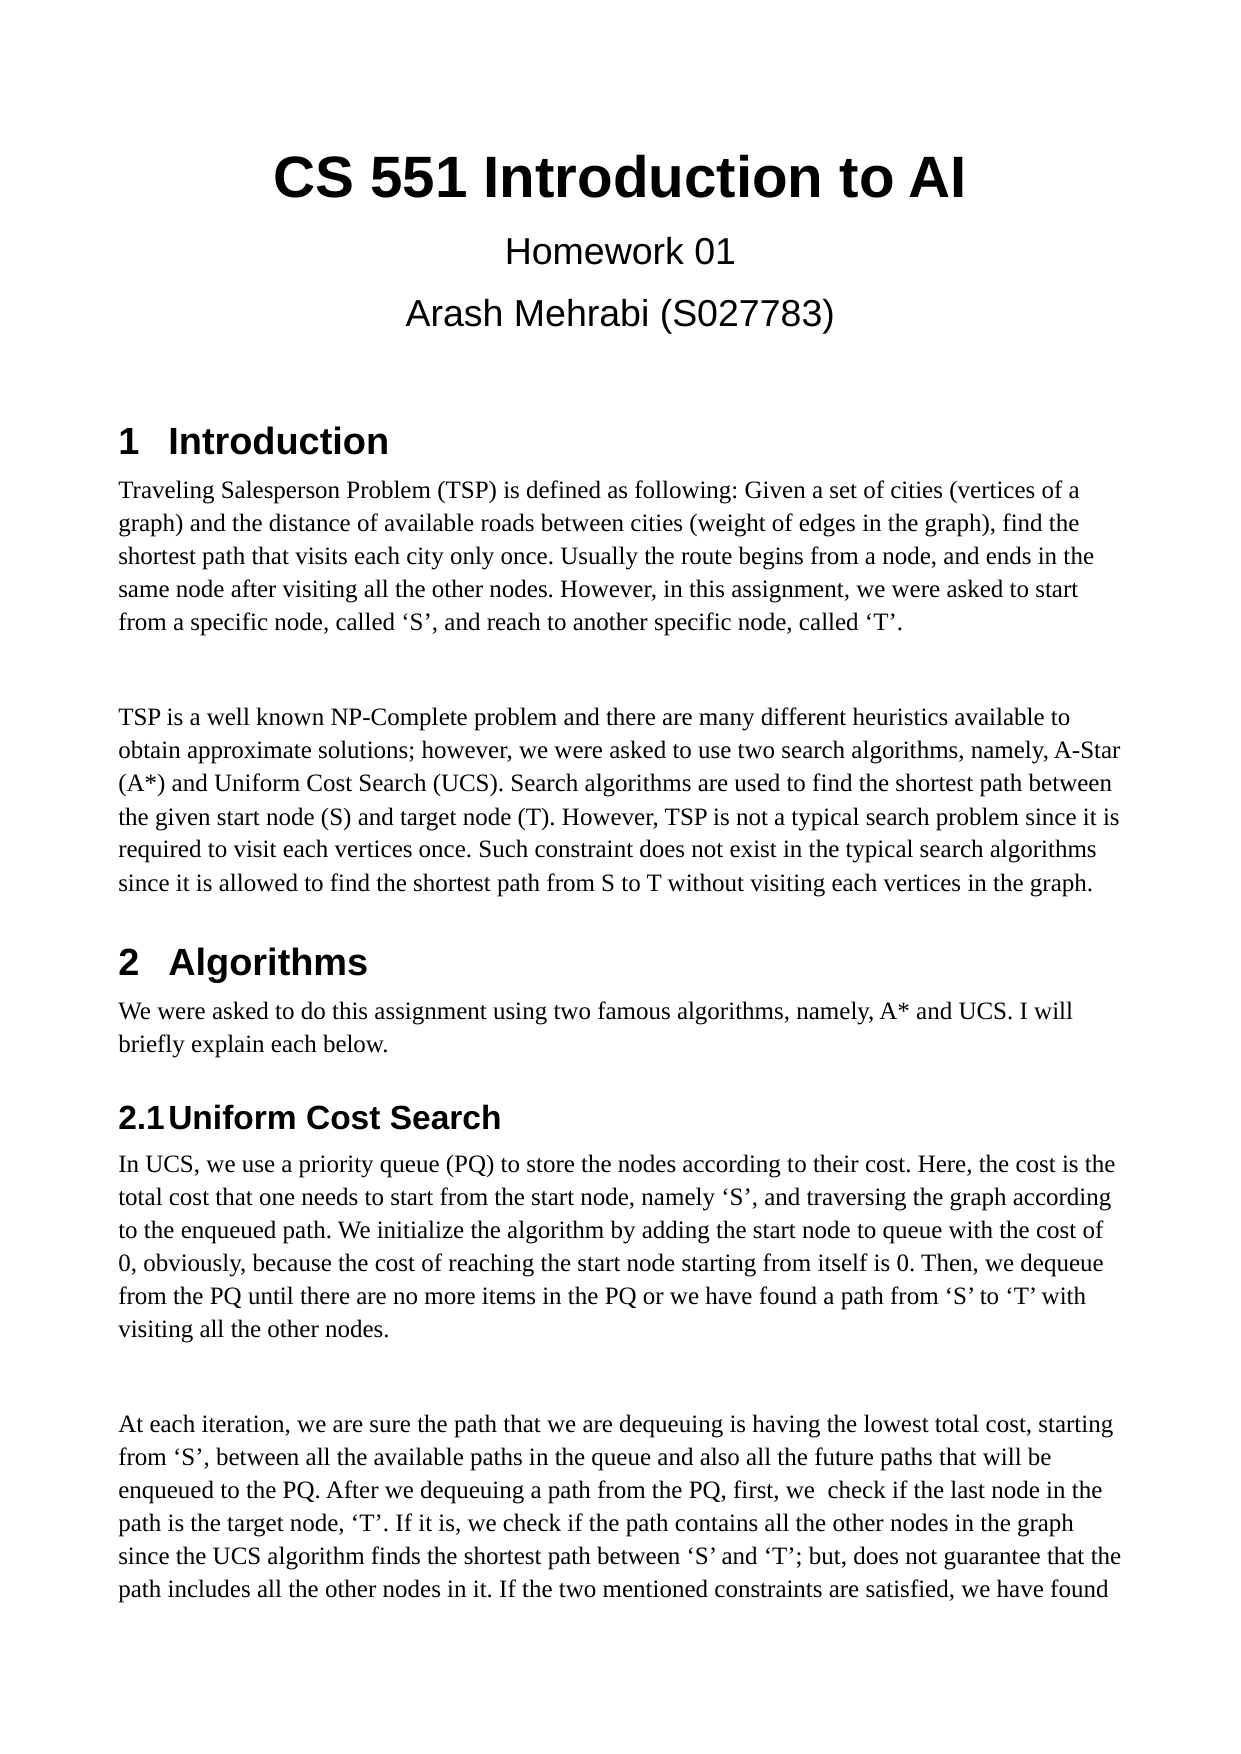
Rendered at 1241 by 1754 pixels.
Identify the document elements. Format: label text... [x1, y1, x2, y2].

text At each iteration, we are sure the path that we are dequeuing is having the lowest total cost, starting from ‘S’, between all the available paths in the queue and also all the future paths that will be enqueued to the PQ. After we dequeuing a path from the PQ, first, we check if the last node in the path is the target node, ‘T’. If it is, we check if the path contains all the other nodes in the graph since the UCS algorithm finds the shortest path between ‘S’ and ‘T’; but, does not guarantee that the path includes all the other nodes in it. If the two mentioned constraints are satisfied, we have found [118, 1409, 1122, 1603]
title CS 551 Introduction to AI [118, 143, 1122, 210]
subtitle Introduction [118, 419, 1122, 463]
subtitle Homework 01 [118, 229, 1122, 272]
subtitle Algorithms [118, 940, 1122, 984]
text Traveling Salesperson Problem (TSP) is defined as following: Given a set of cities (vertices of a graph) and the distance of available roads between cities (weight of edges in the graph), find the shortest path that visits each city only once. Usually the route begins from a node, and ends in the same node after visiting all the other nodes. However, in this assignment, we were asked to start from a specific node, called ‘S’, and reach to another specific node, called ‘T’. [118, 475, 1122, 636]
subtitle Uniform Cost Search [118, 1098, 1122, 1136]
subtitle Arash Mehrabi (S027783) [118, 291, 1122, 334]
text We were asked to do this assignment using two famous algorithms, namely, A* and UCS. I will briefly explain each below. [118, 996, 1122, 1058]
text In UCS, we use a priority queue (PQ) to store the nodes according to their cost. Here, the cost is the total cost that one needs to start from the start node, namely ‘S’, and traversing the graph according to the enqueued path. We initialize the algorithm by adding the start node to queue with the cost of 0, obviously, because the cost of reaching the start node starting from itself is 0. Then, we dequeue from the PQ until there are no more items in the PQ or we have found a path from ‘S’ to ‘T’ with visiting all the other nodes. [118, 1149, 1122, 1343]
text TSP is a well known NP-Complete problem and there are many different heuristics available to obtain approximate solutions; however, we were asked to use two search algorithms, namely, A-Star (A*) and Uniform Cost Search (UCS). Search algorithms are used to find the shortest path between the given start node (S) and target node (T). However, TSP is not a typical search problem since it is required to visit each vertices once. Such constraint does not exist in the typical search algorithms since it is allowed to find the shortest path from S to T without visiting each vertices in the graph. [118, 702, 1122, 896]
